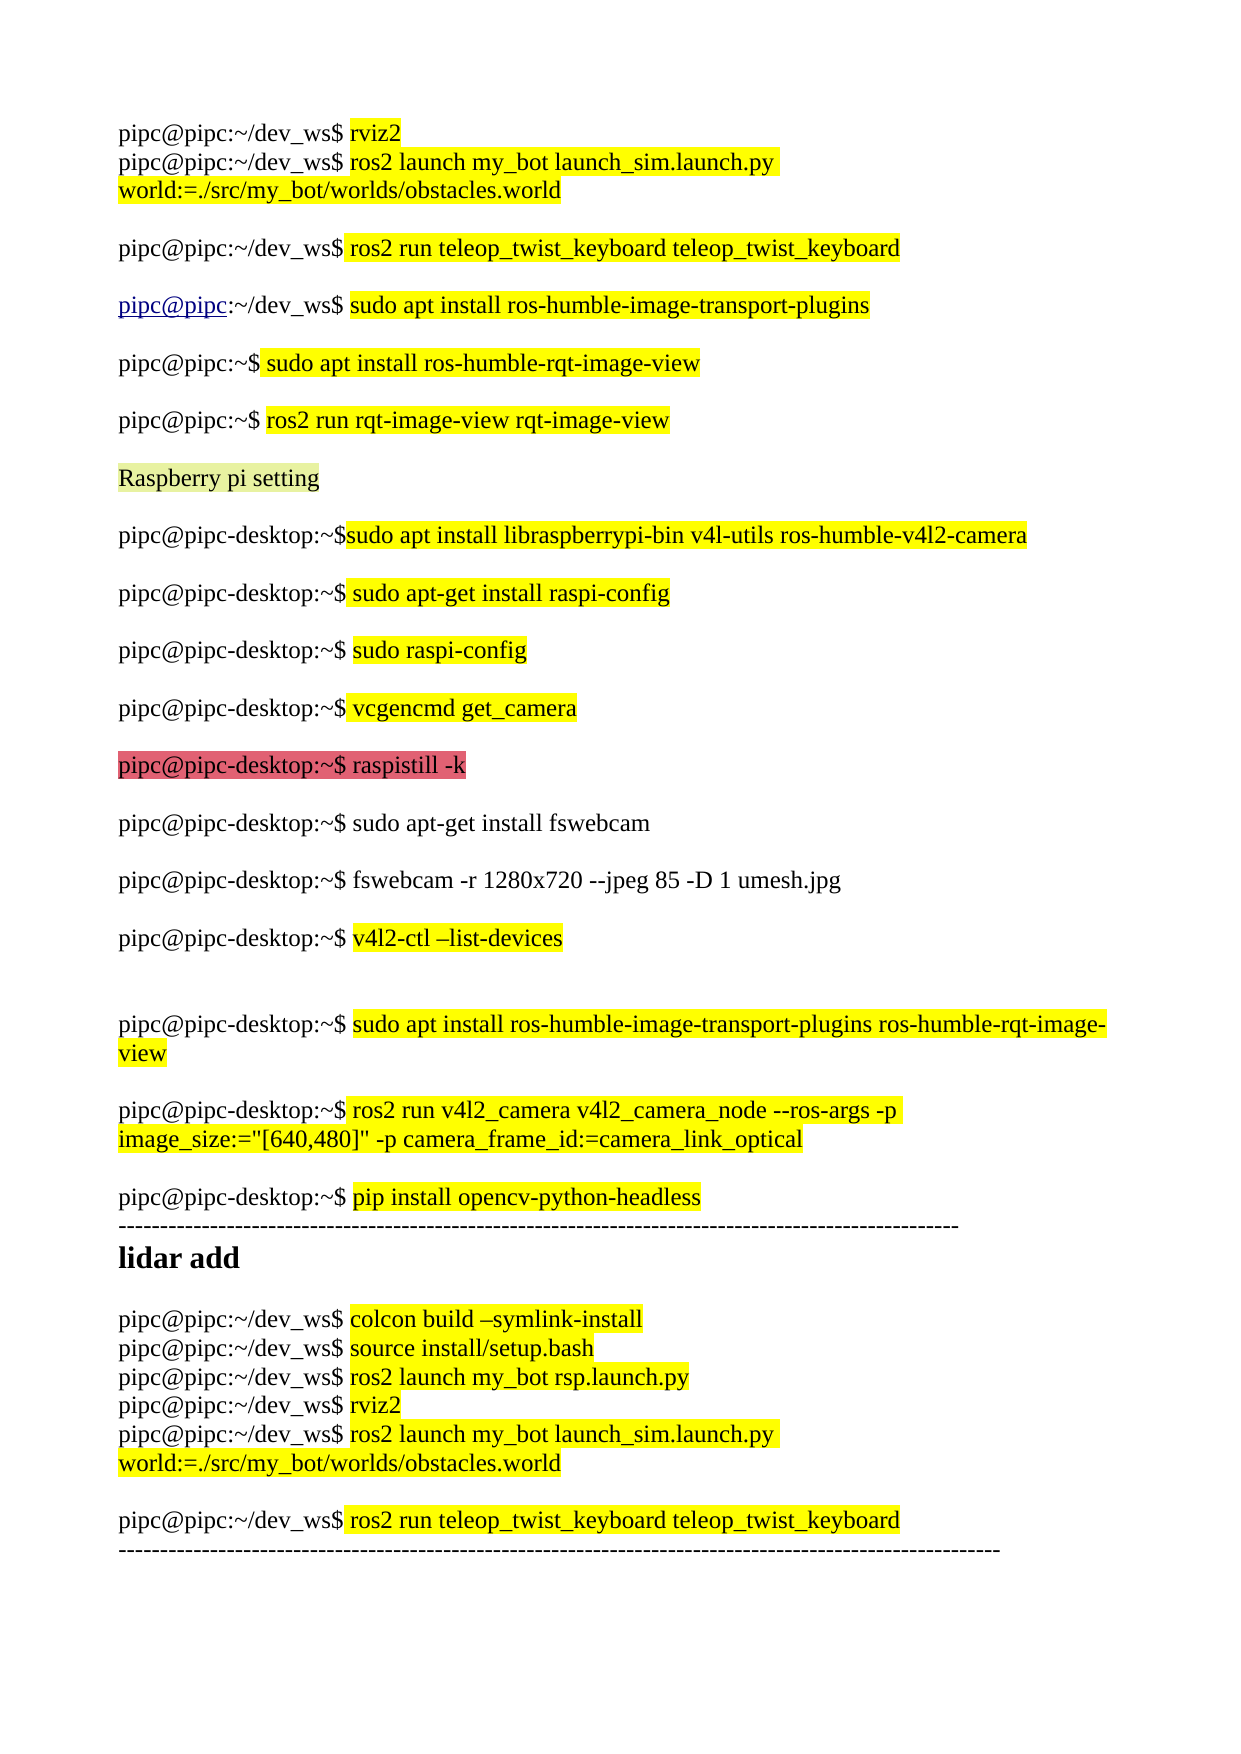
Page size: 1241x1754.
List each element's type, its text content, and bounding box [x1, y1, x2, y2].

text pipc@pipc:~/dev_ws$ ros2 run teleop_twist_keyboard teleop_twist_keyboard [118, 1505, 1122, 1534]
text pipc@pipc:~/dev_ws$ rviz2 [118, 1390, 1122, 1419]
text pipc@pipc-desktop:~$ sudo raspi-config [118, 636, 1122, 664]
text pipc@pipc:~/dev_ws$ ros2 run teleop_twist_keyboard teleop_twist_keyboard [118, 233, 1122, 262]
text pipc@pipc-desktop:~$ v4l2-ctl –list-devices [118, 923, 1122, 952]
text pipc@pipc:~/dev_ws$ rviz2 [118, 118, 1122, 147]
text pipc@pipc:~/dev_ws$ colcon build –symlink-install [118, 1304, 1122, 1333]
text pipc@pipc:~$ sudo apt install ros-humble-rqt-image-view [118, 348, 1122, 377]
text pipc@pipc-desktop:~$ fswebcam -r 1280x720 --jpeg 85 -D 1 umesh.jpg [118, 866, 1122, 894]
text pipc@pipc-desktop:~$ sudo apt install ros-humble-image-transport-plugins ros-humble-rqt-image-view [118, 1009, 1122, 1067]
text ----------------------------------------------------------------------------------------------------- [118, 1211, 1122, 1239]
text pipc@pipc:~/dev_ws$ ros2 launch my_bot launch_sim.launch.py world:=./src/my_bot/worlds/obstacles.world [118, 147, 1122, 204]
text pipc@pipc-desktop:~$ raspistill -k [118, 751, 1122, 779]
text pipc@pipc-desktop:~$ sudo apt-get install fswebcam [118, 808, 1122, 837]
text pipc@pipc:~/dev_ws$ source install/setup.bash [118, 1333, 1122, 1362]
text pipc@pipc-desktop:~$ sudo apt-get install raspi-config [118, 578, 1122, 607]
text pipc@pipc:~/dev_ws$ ros2 launch my_bot launch_sim.launch.py world:=./src/my_bot/worlds/obstacles.world [118, 1419, 1122, 1477]
text pipc@pipc-desktop:~$sudo apt install libraspberrypi-bin v4l-utils ros-humble-v4l2-camera [118, 521, 1122, 549]
text lidar add [118, 1239, 1122, 1275]
text pipc@pipc:~/dev_ws$ sudo apt install ros-humble-image-transport-plugins [118, 291, 1122, 319]
text pipc@pipc-desktop:~$ vcgencmd get_camera [118, 693, 1122, 722]
text ---------------------------------------------------------------------------------------------------------- [118, 1534, 1122, 1563]
text pipc@pipc:~/dev_ws$ ros2 launch my_bot rsp.launch.py [118, 1362, 1122, 1390]
text pipc@pipc-desktop:~$ ros2 run v4l2_camera v4l2_camera_node --ros-args -p image_size:="[640,480]" -p camera_frame_id:=camera_link_optical [118, 1096, 1122, 1153]
text pipc@pipc:~$ ros2 run rqt-image-view rqt-image-view [118, 406, 1122, 434]
text Raspberry pi setting [118, 463, 1122, 492]
text pipc@pipc-desktop:~$ pip install opencv-python-headless [118, 1182, 1122, 1211]
